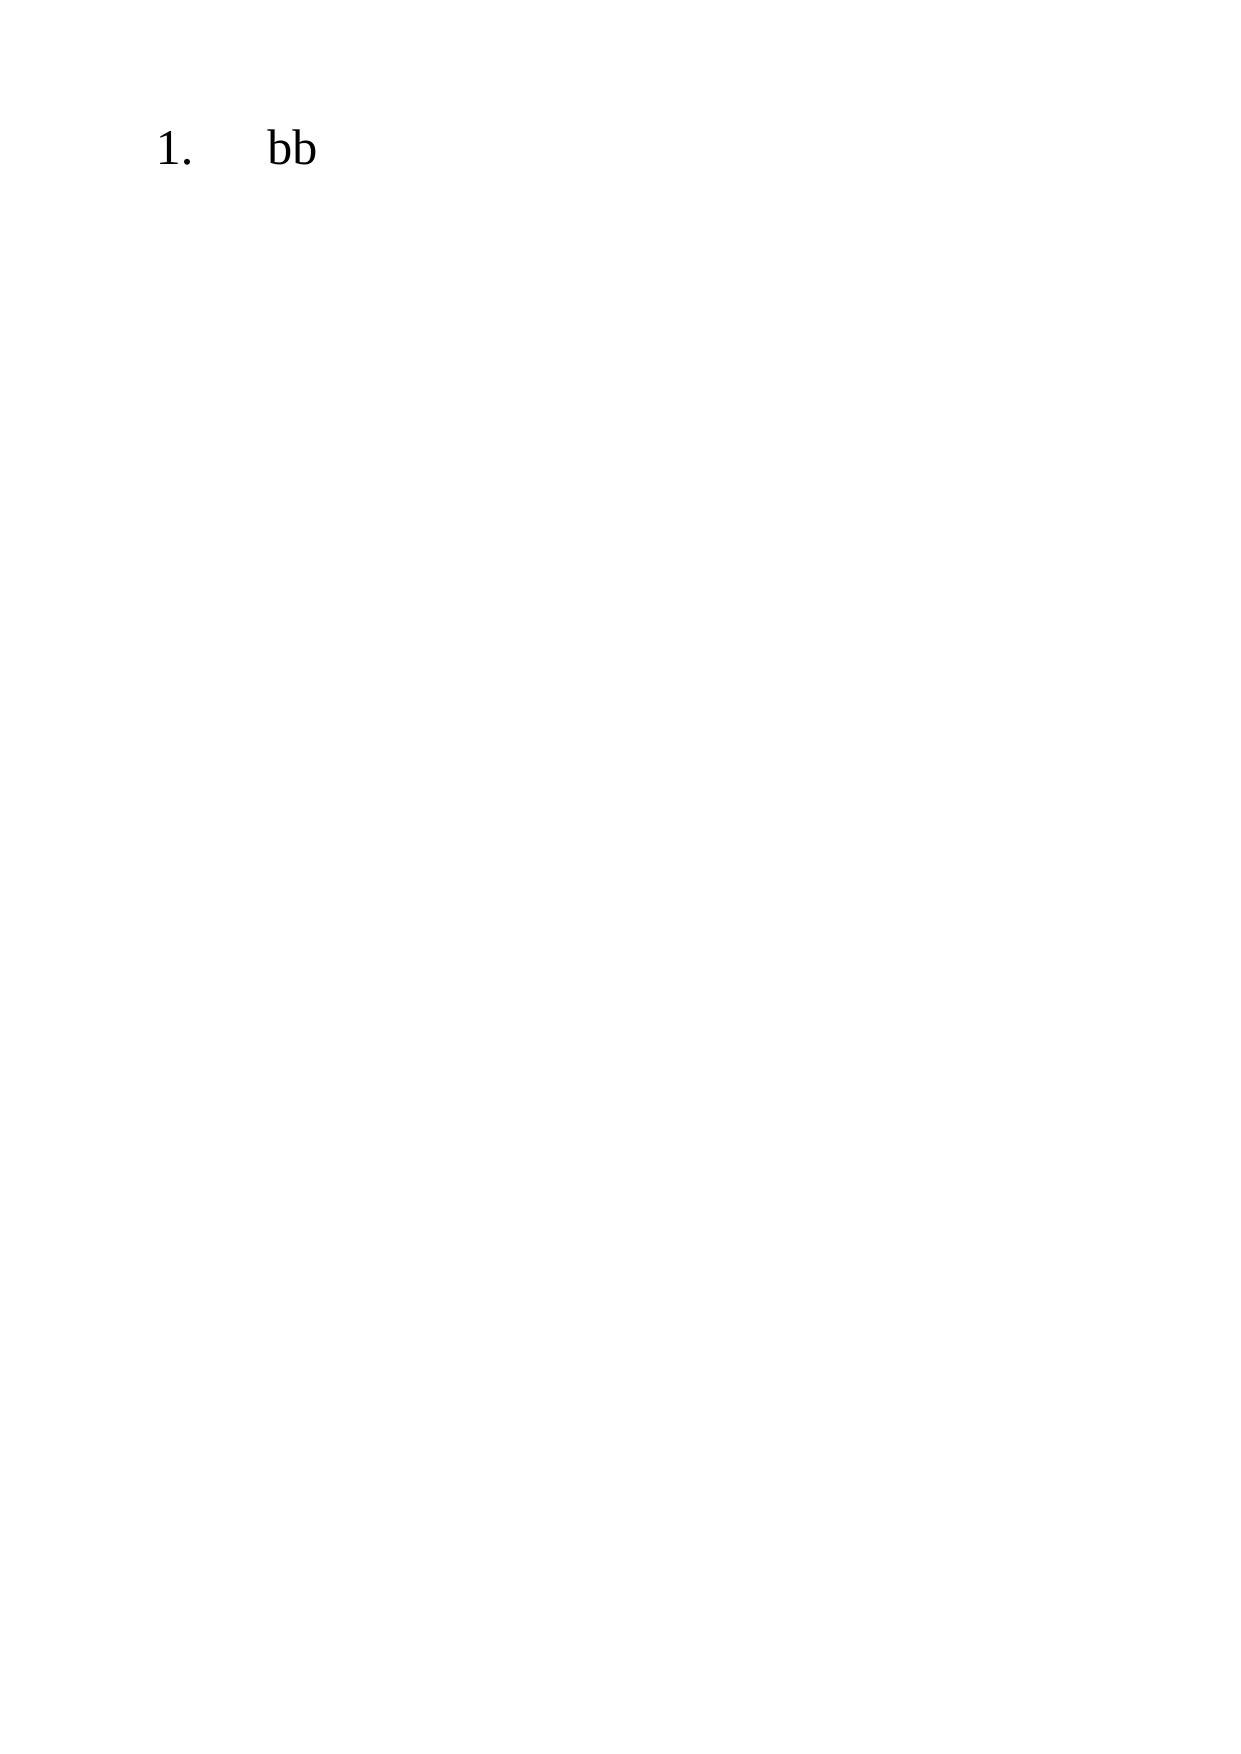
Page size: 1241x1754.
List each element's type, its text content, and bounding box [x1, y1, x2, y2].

list bb [156, 118, 1122, 176]
